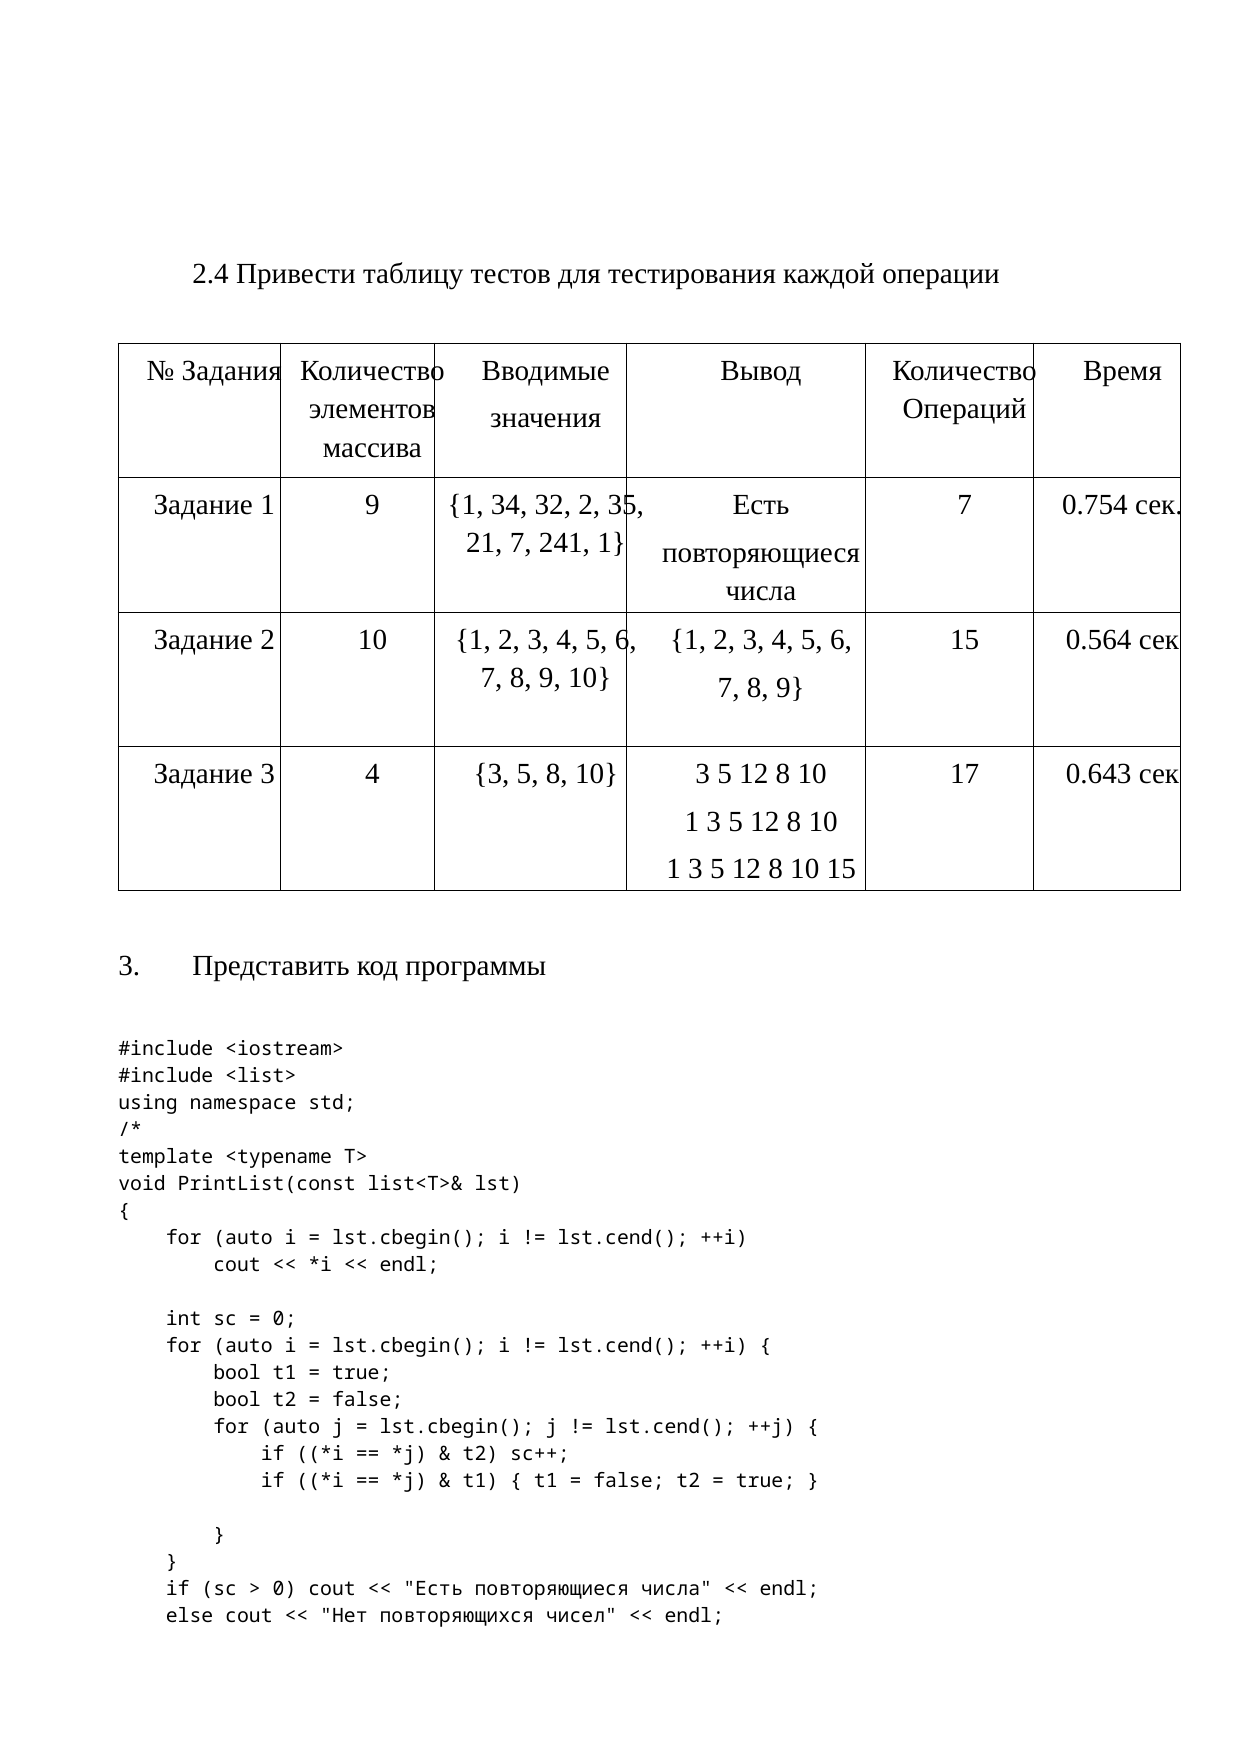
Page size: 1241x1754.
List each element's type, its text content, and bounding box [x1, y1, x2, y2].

text else cout << "Нет повторяющихся чисел" << endl; [118, 1601, 1122, 1628]
table_cell {1, 2, 3, 4, 5, 6, 7, 8, 9, 10} [435, 613, 626, 746]
table_cell Задание 1 [119, 478, 280, 612]
text for (auto i = lst.cbegin(); i != lst.cend(); ++i) { [118, 1331, 1122, 1358]
table_cell Задание 3 [119, 747, 280, 890]
table_cell {1, 2, 3, 4, 5, 6, 7, 8, 9} [627, 613, 865, 746]
text void PrintList(const list<T>& lst) [118, 1169, 1122, 1196]
table_cell 17 [866, 747, 1033, 890]
table_header № Задания [119, 344, 280, 477]
text /* [118, 1115, 1122, 1142]
table_cell {3, 5, 8, 10} [435, 747, 626, 890]
text } [118, 1547, 1122, 1574]
text #include <list> [118, 1061, 1122, 1088]
text for (auto j = lst.cbegin(); j != lst.cend(); ++j) { [118, 1412, 1122, 1439]
table_cell Есть повторяющиеся числа [627, 478, 865, 612]
text { [118, 1196, 1122, 1223]
text bool t1 = true; [118, 1358, 1122, 1385]
text if ((*i == *j) & t1) { t1 = false; t2 = true; } [118, 1466, 1122, 1493]
list Представить код программы [118, 948, 1152, 982]
text 2.4 Привести таблицу тестов для тестирования каждой операции [192, 256, 1122, 290]
table_cell 4 [281, 747, 434, 890]
table_cell 0.564 сек [1034, 613, 1180, 746]
table_cell 3 5 12 8 10 1 3 5 12 8 10 1 3 5 12 8 10 15 [627, 747, 865, 890]
text for (auto i = lst.cbegin(); i != lst.cend(); ++i) [118, 1223, 1122, 1250]
table_cell 7 [866, 478, 1033, 612]
text if ((*i == *j) & t2) sc++; [118, 1439, 1122, 1466]
table_cell 9 [281, 478, 434, 612]
text int sc = 0; [118, 1304, 1122, 1331]
table_cell 10 [281, 613, 434, 746]
text template <typename T> [118, 1142, 1122, 1169]
table_cell 0.643 сек [1034, 747, 1180, 890]
table_header Время [1034, 344, 1180, 477]
table_cell 15 [866, 613, 1033, 746]
text #include <iostream> [118, 1034, 1122, 1061]
table_cell {1, 34, 32, 2, 35, 21, 7, 241, 1} [435, 478, 626, 612]
table_header Количество Операций [866, 344, 1033, 477]
table_cell Задание 2 [119, 613, 280, 746]
table_header Вводимые значения [435, 344, 626, 477]
table_cell 0.754 сек. [1034, 478, 1180, 612]
table_header Количество элементов массива [281, 344, 434, 477]
text using namespace std; [118, 1088, 1122, 1115]
text bool t2 = false; [118, 1385, 1122, 1412]
text } [118, 1520, 1122, 1547]
text cout << *i << endl; [118, 1250, 1122, 1277]
table_header Вывод [627, 344, 865, 477]
text if (sc > 0) cout << "Еcть повторяющиеся числа" << endl; [118, 1574, 1122, 1601]
